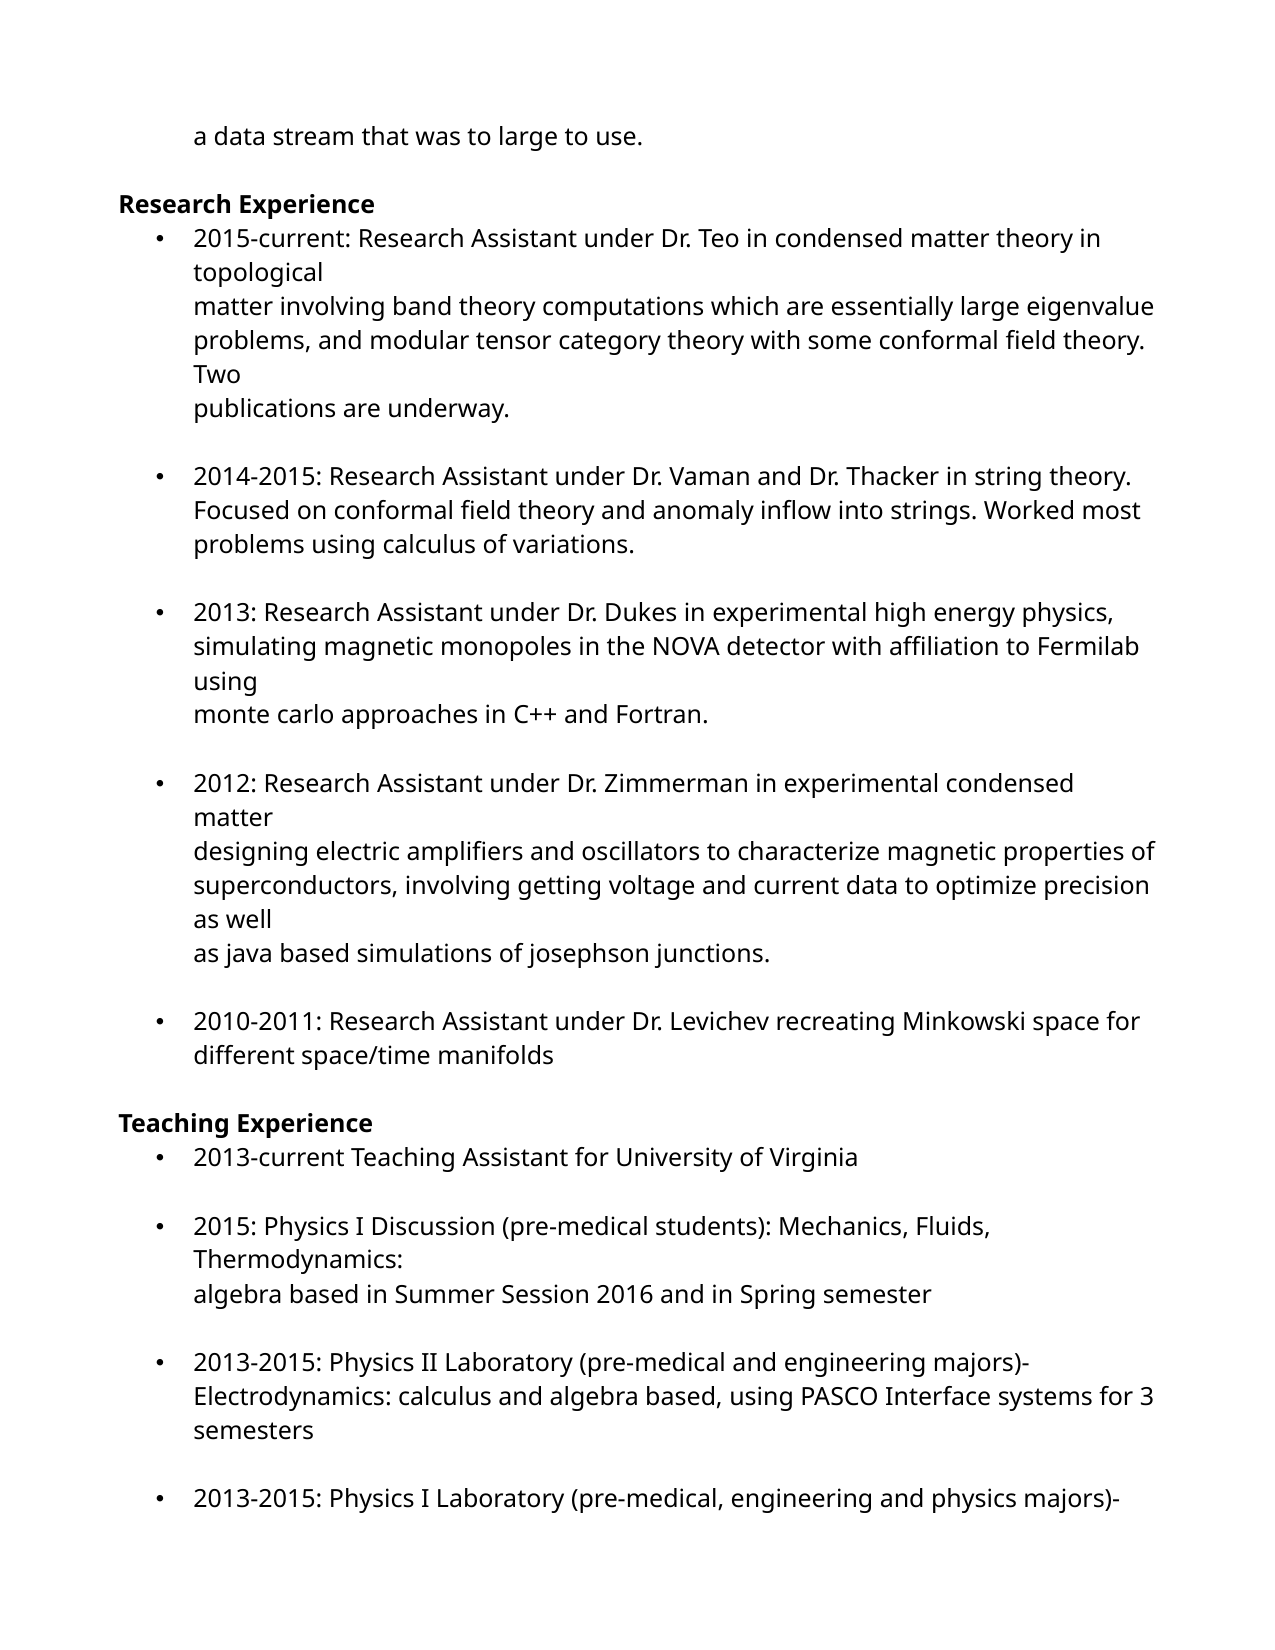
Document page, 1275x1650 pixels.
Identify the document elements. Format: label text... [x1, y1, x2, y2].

list as java based simulations of josephson junctions. [156, 936, 1157, 970]
list 2013-2015: Physics II Laboratory (pre-medical and engineering majors)- [156, 1344, 1157, 1378]
list 2015-current: Research Assistant under Dr. Teo in condensed matter theory in topological [156, 220, 1157, 288]
list Electrodynamics: calculus and algebra based, using PASCO Interface systems for 3 [156, 1378, 1157, 1412]
list problems using calculus of variations. [156, 527, 1157, 561]
list semesters [156, 1412, 1157, 1447]
list 2013-2015: Physics I Laboratory (pre-medical, engineering and physics majors)- [156, 1481, 1157, 1515]
list monte carlo approaches in C++ and Fortran. [156, 697, 1157, 731]
list 2012: Research Assistant under Dr. Zimmerman in experimental condensed matter [156, 765, 1157, 833]
list 2015: Physics I Discussion (pre-medical students): Mechanics, Fluids, Thermodynamics: [156, 1208, 1157, 1276]
list 2014-2015: Research Assistant under Dr. Vaman and Dr. Thacker in string theory. [156, 459, 1157, 493]
text Research Experience [118, 186, 1157, 220]
list different space/time manifolds [156, 1038, 1157, 1072]
list 2013-current Teaching Assistant for University of Virginia [156, 1140, 1157, 1174]
list superconductors, involving getting voltage and current data to optimize precision as well [156, 867, 1157, 936]
list a data stream that was to large to use. [156, 118, 1157, 152]
list 2010-2011: Research Assistant under Dr. Levichev recreating Minkowski space for [156, 1004, 1157, 1038]
list Focused on conformal field theory and anomaly inflow into strings. Worked most [156, 493, 1157, 527]
list matter involving band theory computations which are essentially large eigenvalue [156, 288, 1157, 322]
list simulating magnetic monopoles in the NOVA detector with affiliation to Fermilab using [156, 629, 1157, 697]
text Teaching Experience [118, 1106, 1157, 1140]
list publications are underway. [156, 391, 1157, 425]
list algebra based in Summer Session 2016 and in Spring semester [156, 1276, 1157, 1310]
list 2013: Research Assistant under Dr. Dukes in experimental high energy physics, [156, 595, 1157, 629]
list designing electric amplifiers and oscillators to characterize magnetic properties of [156, 833, 1157, 867]
list problems, and modular tensor category theory with some conformal field theory. Two [156, 322, 1157, 391]
